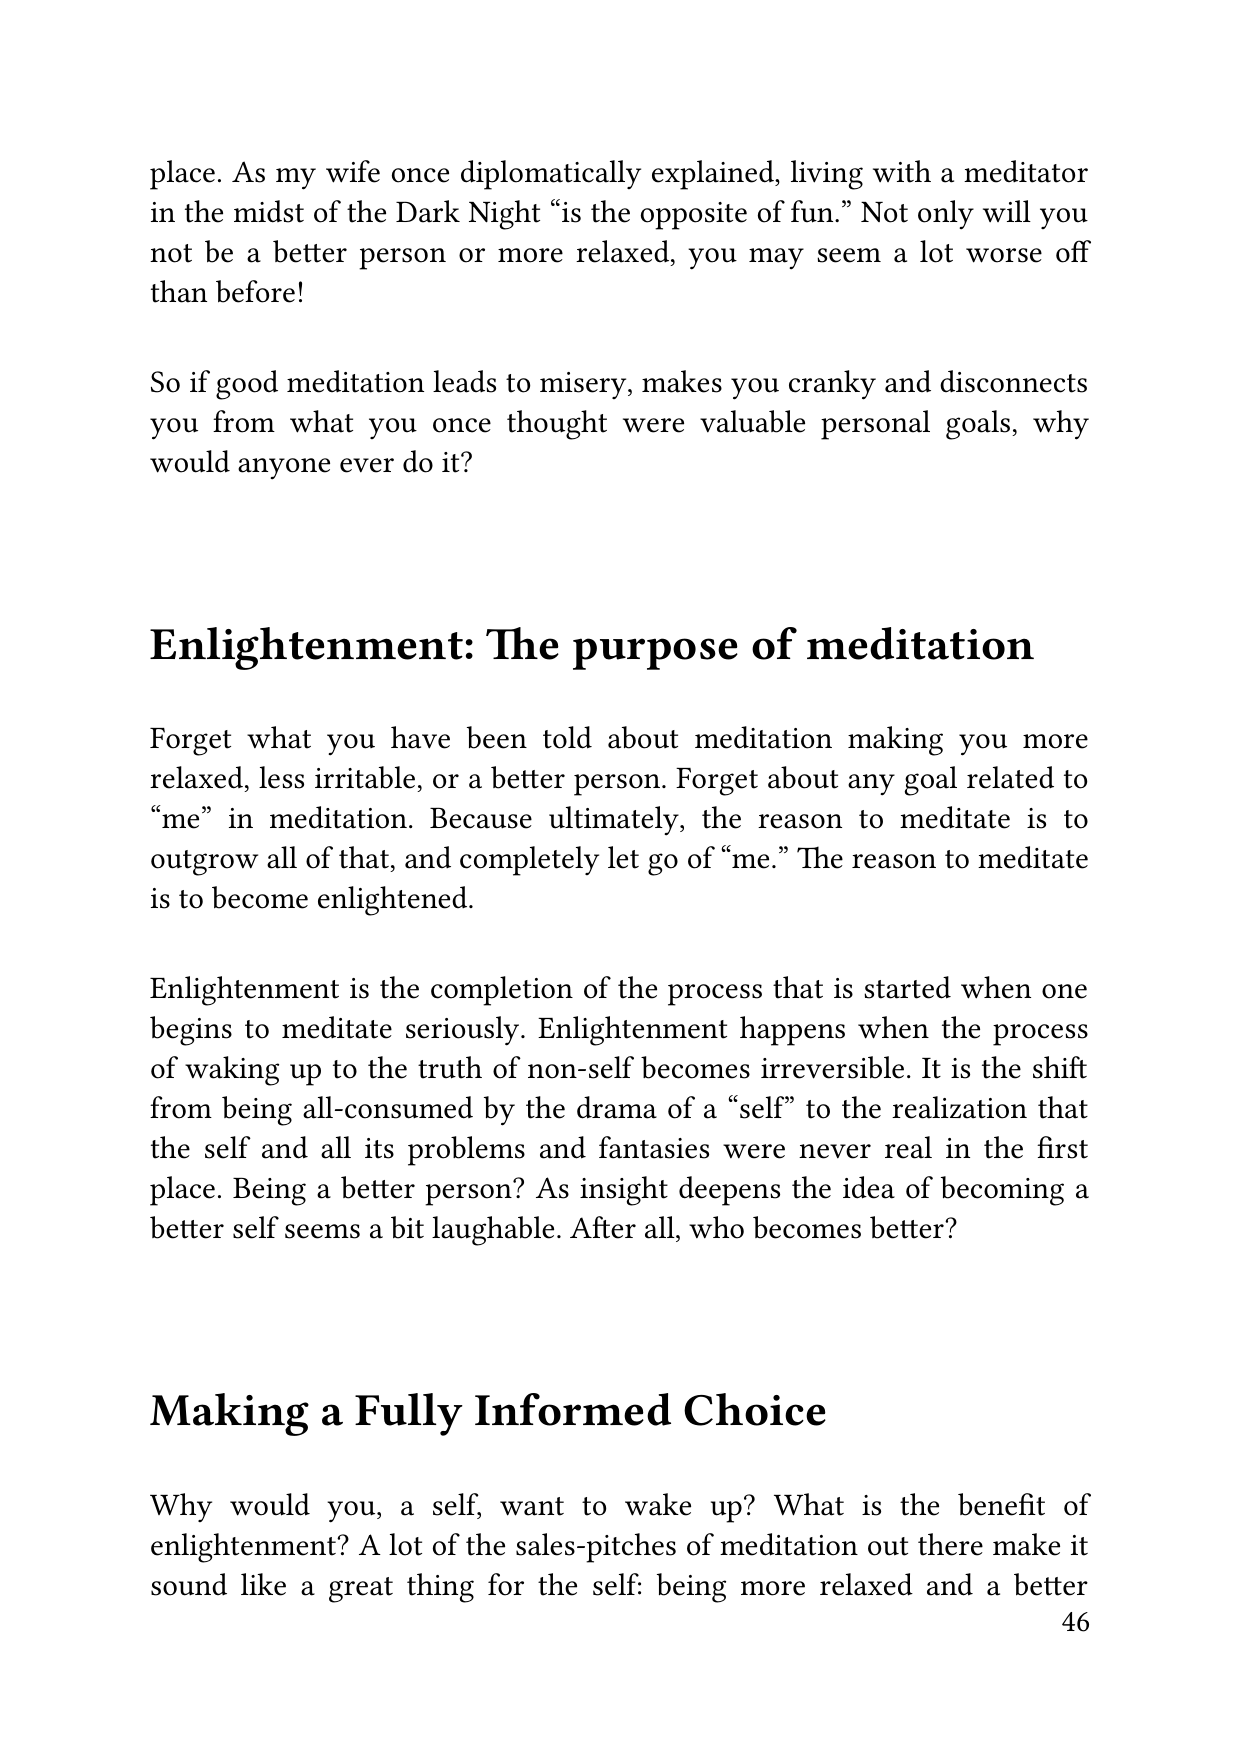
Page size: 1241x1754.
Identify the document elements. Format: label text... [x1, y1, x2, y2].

text Forget what you have been told about meditation making you more relaxed, less irritable, or a better person. Forget about any goal related to “me” in meditation. Because ultimately, the reason to meditate is to outgrow all of that, and completely let go of “me.” The reason to meditate is to become enlightened. [150, 716, 1090, 916]
text place. As my wife once diplomatically explained, living with a meditator in the midst of the Dark Night “is the opposite of fun.” Not only will you not be a better person or more relaxed, you may seem a lot worse off than before! [150, 150, 1090, 310]
subtitle Making a Fully Informed Choice [150, 1382, 1090, 1437]
text So if good meditation leads to misery, makes you cranky and disconnects you from what you once thought were valuable personal goals, why would anyone ever do it? [150, 360, 1090, 480]
text Enlightenment is the completion of the process that is started when one begins to meditate seriously. Enlightenment happens when the process of waking up to the truth of non-self becomes irreversible. It is the shift from being all-consumed by the drama of a “self” to the realization that the self and all its problems and fantasies were never real in the first place. Being a better person? As insight deepens the idea of becoming a better self seems a bit laughable. After all, who becomes better? [150, 966, 1090, 1246]
text Why would you, a self, want to wake up? What is the benefit of enlightenment? A lot of the sales-pitches of meditation out there make it sound like a great thing for the self: being more relaxed and a better [150, 1483, 1090, 1603]
subtitle Enlightenment: The purpose of meditation [150, 616, 1090, 671]
